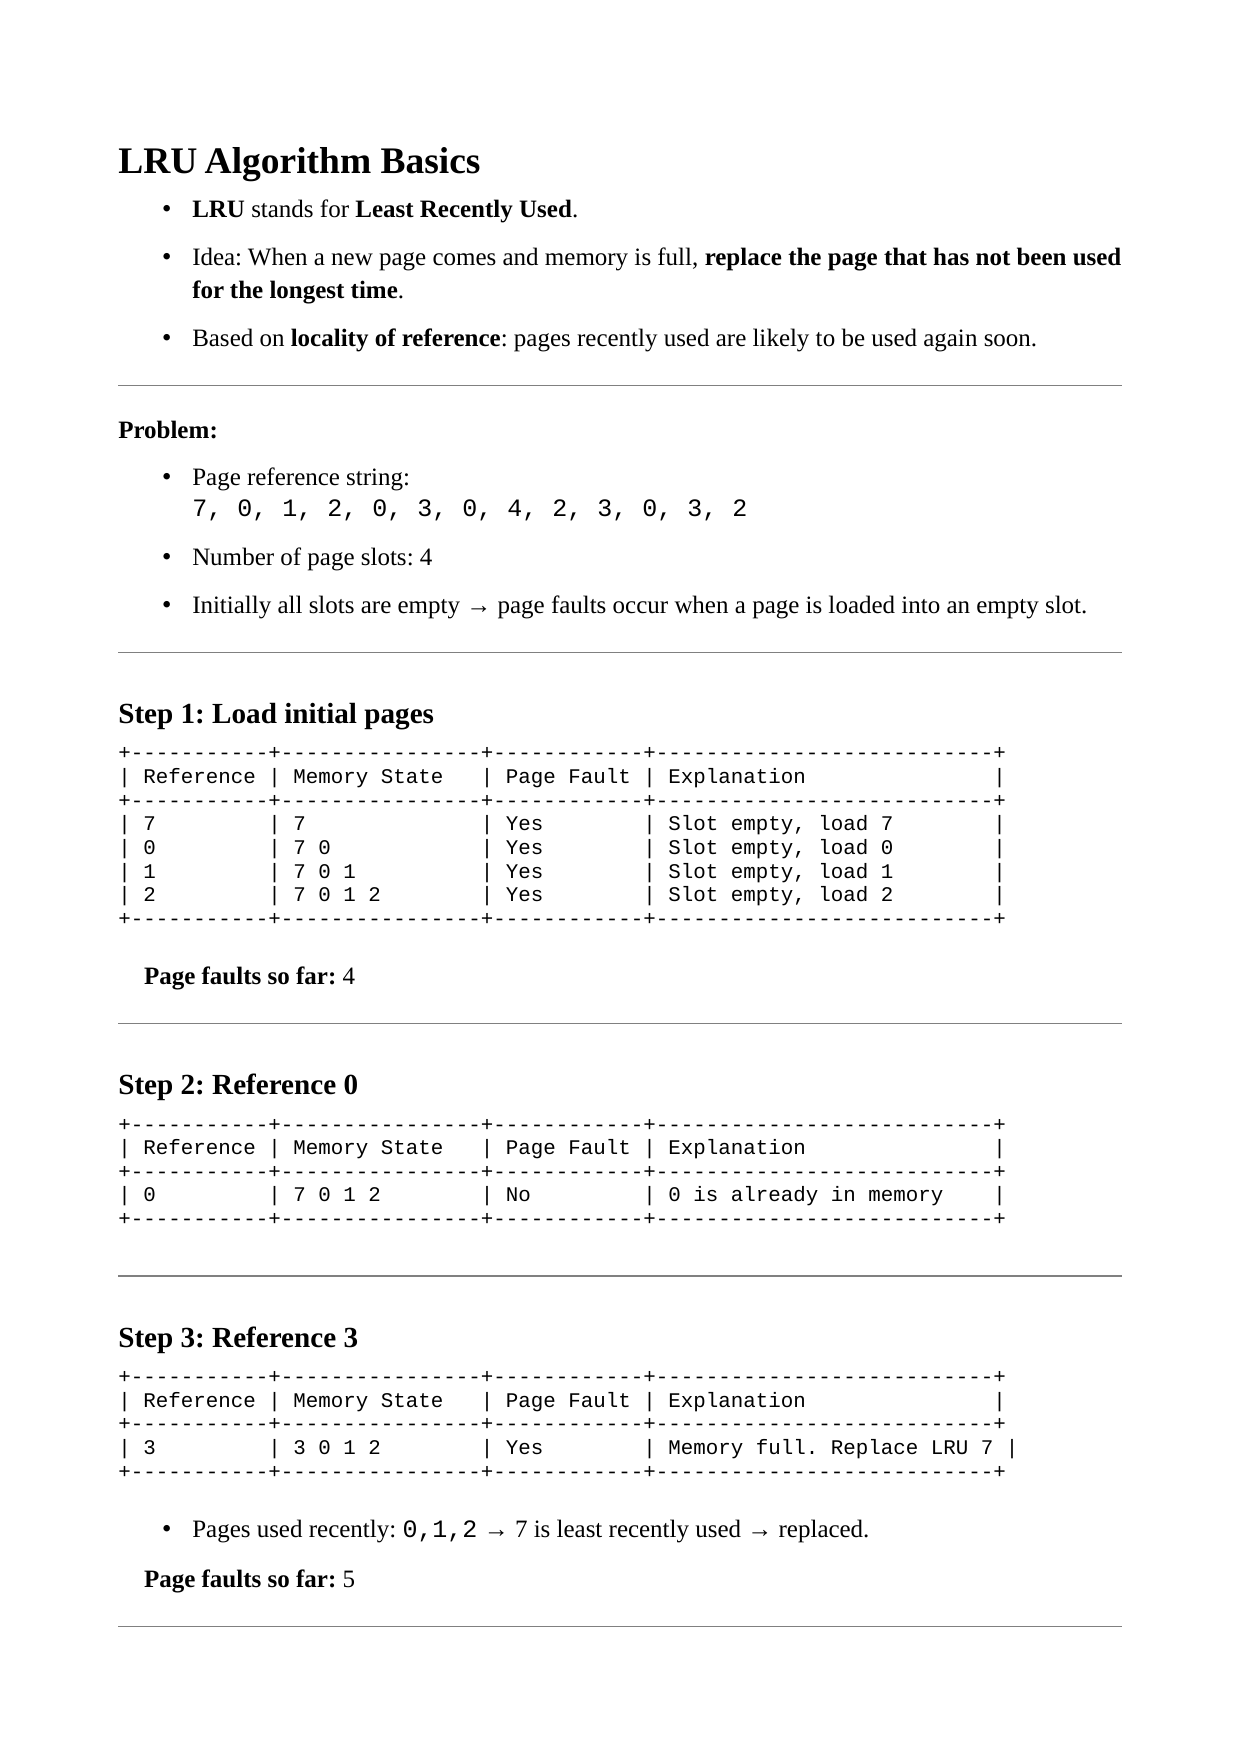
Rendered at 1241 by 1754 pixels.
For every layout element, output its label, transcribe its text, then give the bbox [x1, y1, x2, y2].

text ✅ Page faults so far: 4 [118, 961, 1122, 990]
text | 1 | 7 0 1 | Yes | Slot empty, load 1 | [118, 861, 1122, 884]
subtitle LRU Algorithm Basics [118, 139, 1122, 182]
text | 7 | 7 | Yes | Slot empty, load 7 | [118, 813, 1122, 837]
text +-----------+----------------+------------+---------------------------+ [118, 742, 1122, 766]
list Pages used recently: 0,1,2 → 7 is least recently used → replaced. [162, 1514, 1122, 1545]
text +-----------+----------------+------------+---------------------------+ [118, 1161, 1122, 1184]
text | Reference | Memory State | Page Fault | Explanation | [118, 1137, 1122, 1161]
text +-----------+----------------+------------+---------------------------+ [118, 1113, 1122, 1137]
text | 0 | 7 0 1 2 | No | 0 is already in memory | [118, 1184, 1122, 1208]
text ✅ Page faults so far: 5 [118, 1564, 1122, 1593]
text | 0 | 7 0 | Yes | Slot empty, load 0 | [118, 837, 1122, 861]
text Problem: [118, 415, 1122, 443]
list Initially all slots are empty → page faults occur when a page is loaded into an empty slot. [162, 590, 1122, 619]
subtitle Step 1: Load initial pages [118, 696, 1122, 730]
text | Reference | Memory State | Page Fault | Explanation | [118, 766, 1122, 790]
text +-----------+----------------+------------+---------------------------+ [118, 1461, 1122, 1484]
subtitle Step 3: Reference 3 [118, 1320, 1122, 1354]
list LRU stands for Least Recently Used. [162, 194, 1122, 223]
text | 2 | 7 0 1 2 | Yes | Slot empty, load 2 | [118, 884, 1122, 908]
list Page reference string: 7, 0, 1, 2, 0, 3, 0, 4, 2, 3, 0, 3, 2 [162, 462, 1122, 523]
list Based on locality of reference: pages recently used are likely to be used again soon. [162, 323, 1122, 352]
subtitle Step 2: Reference 0 [118, 1067, 1122, 1101]
list Number of page slots: 4 [162, 542, 1122, 571]
text +-----------+----------------+------------+---------------------------+ [118, 1208, 1122, 1232]
text | Reference | Memory State | Page Fault | Explanation | [118, 1390, 1122, 1413]
text +-----------+----------------+------------+---------------------------+ [118, 1413, 1122, 1437]
text +-----------+----------------+------------+---------------------------+ [118, 908, 1122, 932]
text +-----------+----------------+------------+---------------------------+ [118, 790, 1122, 813]
text +-----------+----------------+------------+---------------------------+ [118, 1366, 1122, 1390]
text | 3 | 3 0 1 2 | Yes | Memory full. Replace LRU 7 | [118, 1437, 1122, 1461]
list Idea: When a new page comes and memory is full, replace the page that has not been used for the longest time. [162, 242, 1122, 304]
